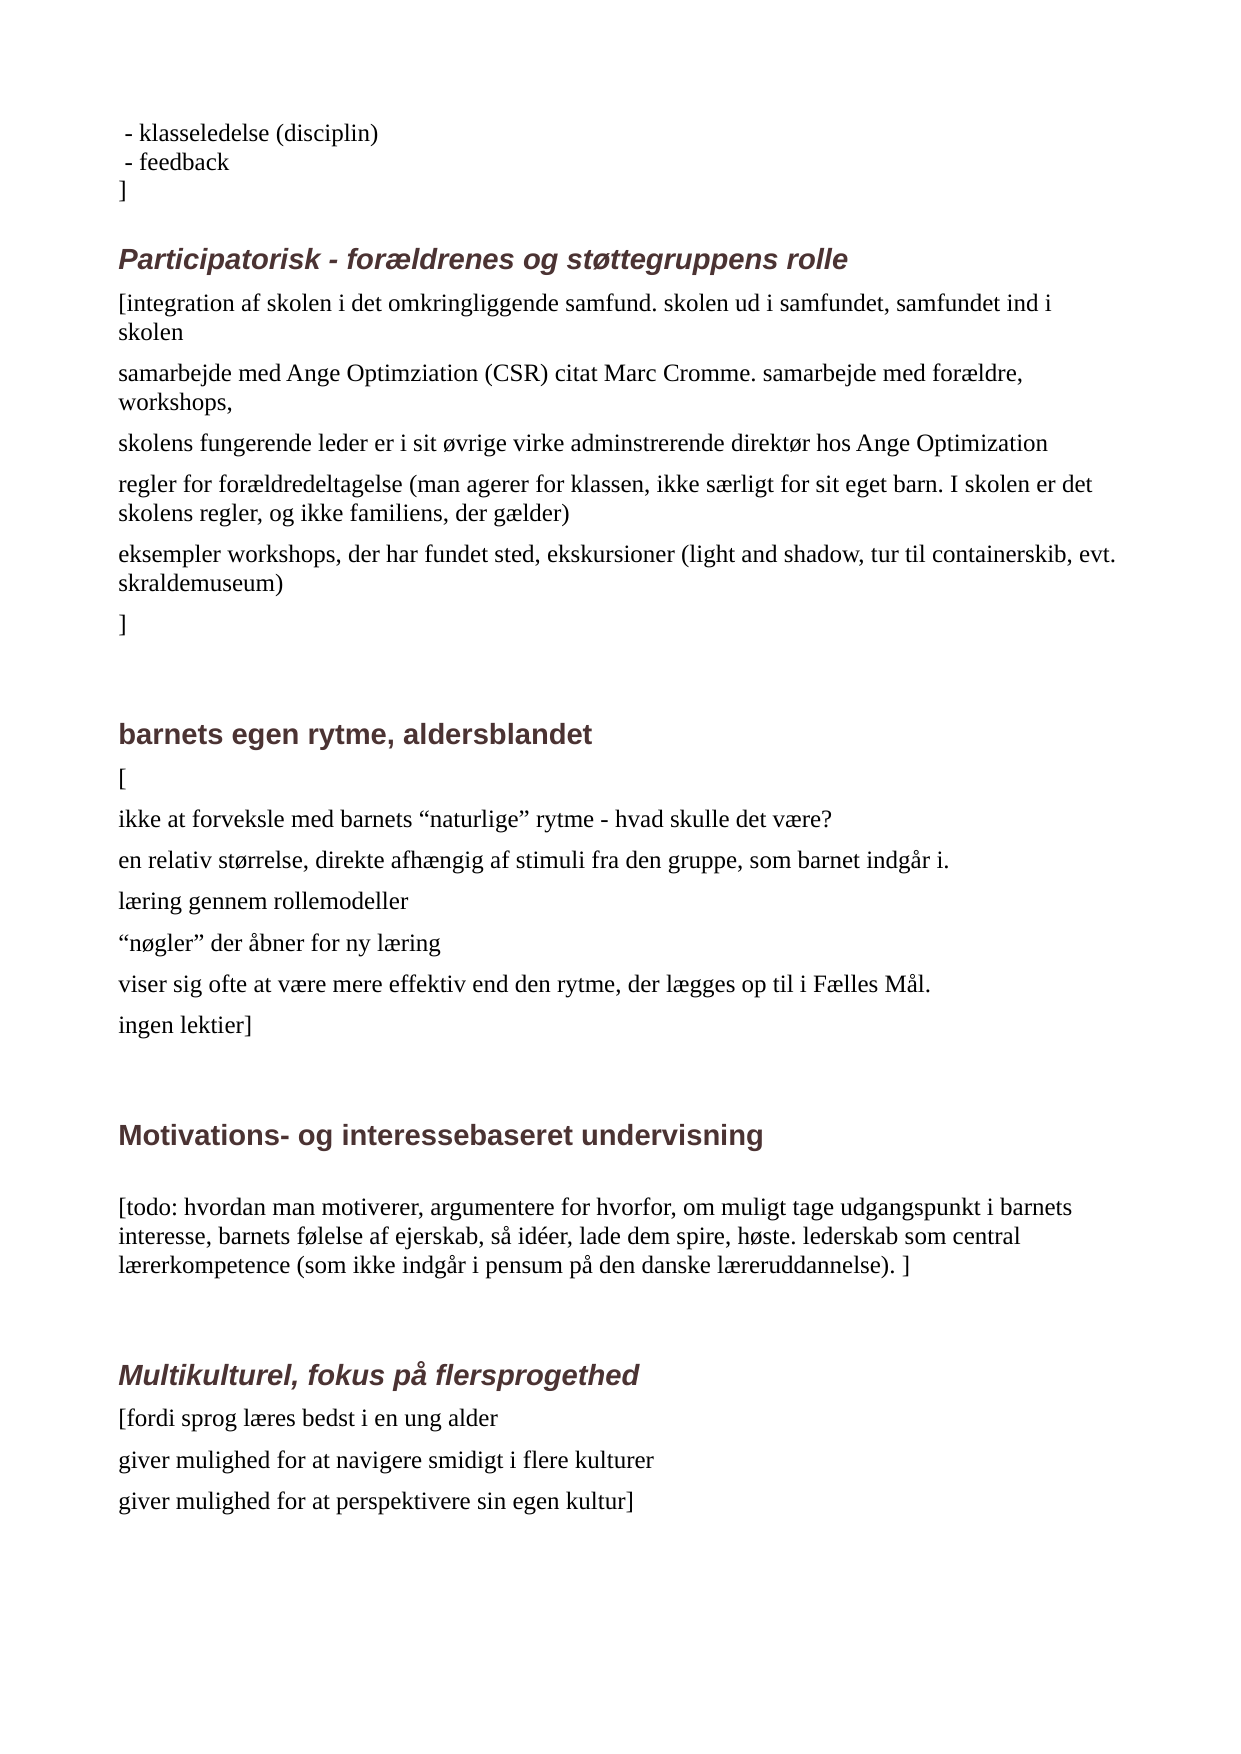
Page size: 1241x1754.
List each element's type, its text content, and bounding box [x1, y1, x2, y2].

subtitle Multikulturel, fokus på flersprogethed [118, 1357, 1122, 1391]
text viser sig ofte at være mere effektiv end den rytme, der lægges op til i Fælles Mål. [118, 969, 1122, 998]
text ikke at forveksle med barnets “naturlige” rytme - hvad skulle det være? [118, 804, 1122, 833]
text en relativ størrelse, direkte afhængig af stimuli fra den gruppe, som barnet indgår i. [118, 845, 1122, 874]
text [todo: hvordan man motiverer, argumentere for hvorfor, om muligt tage udgangspunkt i barnets interesse, barnets følelse af ejerskab, så idéer, lade dem spire, høste. lederskab som central lærerkompetence (som ikke indgår i pensum på den danske læreruddannelse). ] [118, 1164, 1122, 1279]
text giver mulighed for at perspektivere sin egen kultur] [118, 1486, 1122, 1515]
subtitle Motivations- og interessebaseret undervisning [118, 1118, 1122, 1151]
text eksempler workshops, der har fundet sted, ekskursioner (light and shadow, tur til containerskib, evt. skraldemuseum) [118, 539, 1122, 597]
text samarbejde med Ange Optimziation (CSR) citat Marc Cromme. samarbejde med forældre, workshops, [118, 358, 1122, 415]
text ] [118, 609, 1122, 638]
text - klasseledelse (disciplin) - feedback ] [118, 118, 1122, 204]
text ingen lektier] [118, 1010, 1122, 1039]
text “nøgler” der åbner for ny læring [118, 928, 1122, 956]
text [integration af skolen i det omkringliggende samfund. skolen ud i samfundet, samfundet ind i skolen [118, 288, 1122, 345]
text skolens fungerende leder er i sit øvrige virke adminstrerende direktør hos Ange Optimization [118, 428, 1122, 457]
subtitle barnets egen rytme, aldersblandet [118, 717, 1122, 750]
text [fordi sprog læres bedst i en ung alder [118, 1403, 1122, 1432]
text [ [118, 763, 1122, 791]
subtitle Participatorisk - forældrenes og støttegruppens rolle [118, 242, 1122, 275]
text læring gennem rollemodeller [118, 886, 1122, 915]
text giver mulighed for at navigere smidigt i flere kulturer [118, 1445, 1122, 1473]
text regler for forældredeltagelse (man agerer for klassen, ikke særligt for sit eget barn. I skolen er det skolens regler, og ikke familiens, der gælder) [118, 469, 1122, 527]
